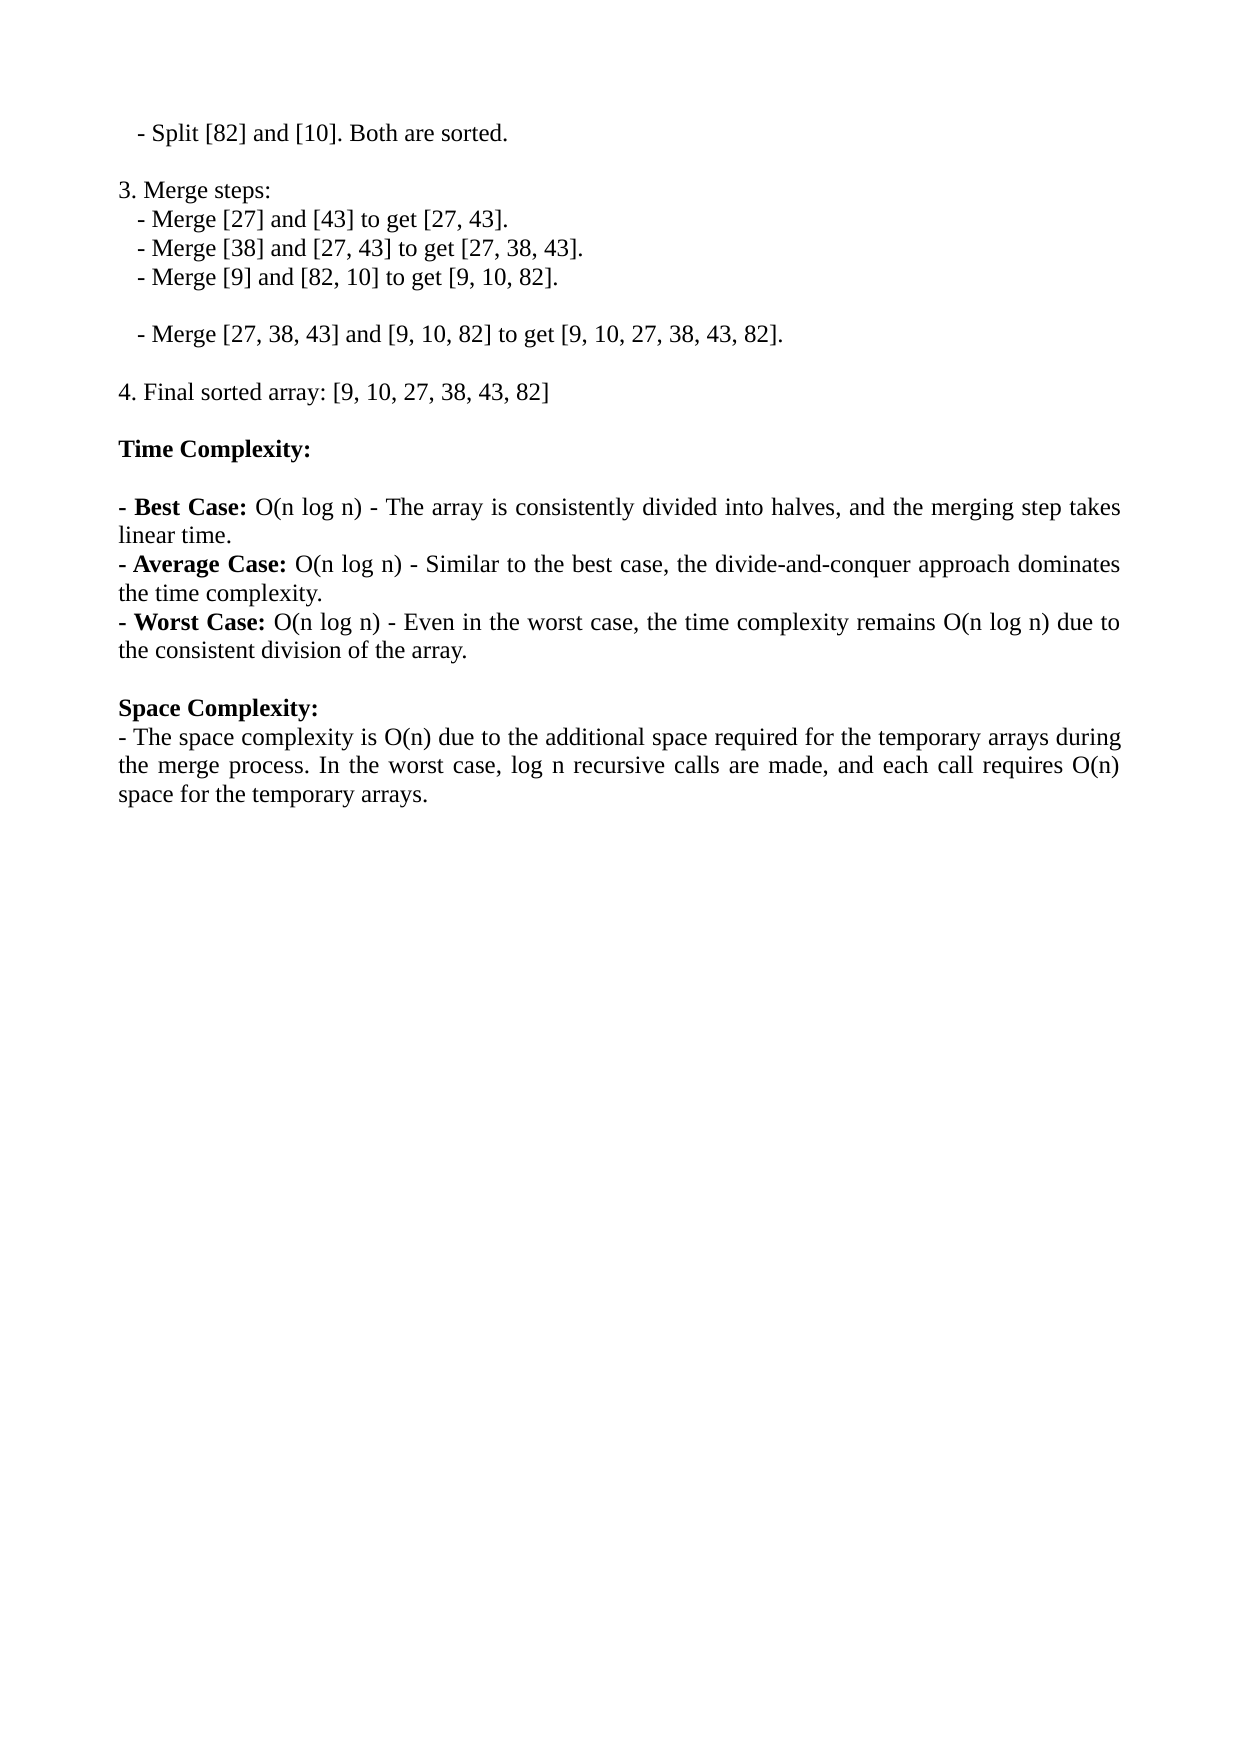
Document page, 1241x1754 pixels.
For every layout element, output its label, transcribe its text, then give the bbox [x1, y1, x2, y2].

text - Merge [9] and [82, 10] to get [9, 10, 82]. [118, 262, 1122, 291]
text - Worst Case: O(n log n) - Even in the worst case, the time complexity remains O(n log n) due to the consistent division of the array. [118, 607, 1122, 664]
text Space Complexity: [118, 693, 1122, 722]
text - Best Case: O(n log n) - The array is consistently divided into halves, and the merging step takes linear time. [118, 492, 1122, 549]
text Time Complexity: [118, 434, 1122, 463]
text - The space complexity is O(n) due to the additional space required for the temporary arrays during the merge process. In the worst case, log n recursive calls are made, and each call requires O(n) space for the temporary arrays. [118, 722, 1122, 808]
text - Merge [38] and [27, 43] to get [27, 38, 43]. [118, 233, 1122, 262]
text 3. Merge steps: [118, 176, 1122, 204]
text - Merge [27, 38, 43] and [9, 10, 82] to get [9, 10, 27, 38, 43, 82]. [118, 319, 1122, 348]
text - Split [82] and [10]. Both are sorted. [118, 118, 1122, 147]
text - Average Case: O(n log n) - Similar to the best case, the divide-and-conquer approach dominates the time complexity. [118, 549, 1122, 607]
text 4. Final sorted array: [9, 10, 27, 38, 43, 82] [118, 377, 1122, 406]
text - Merge [27] and [43] to get [27, 43]. [118, 204, 1122, 233]
